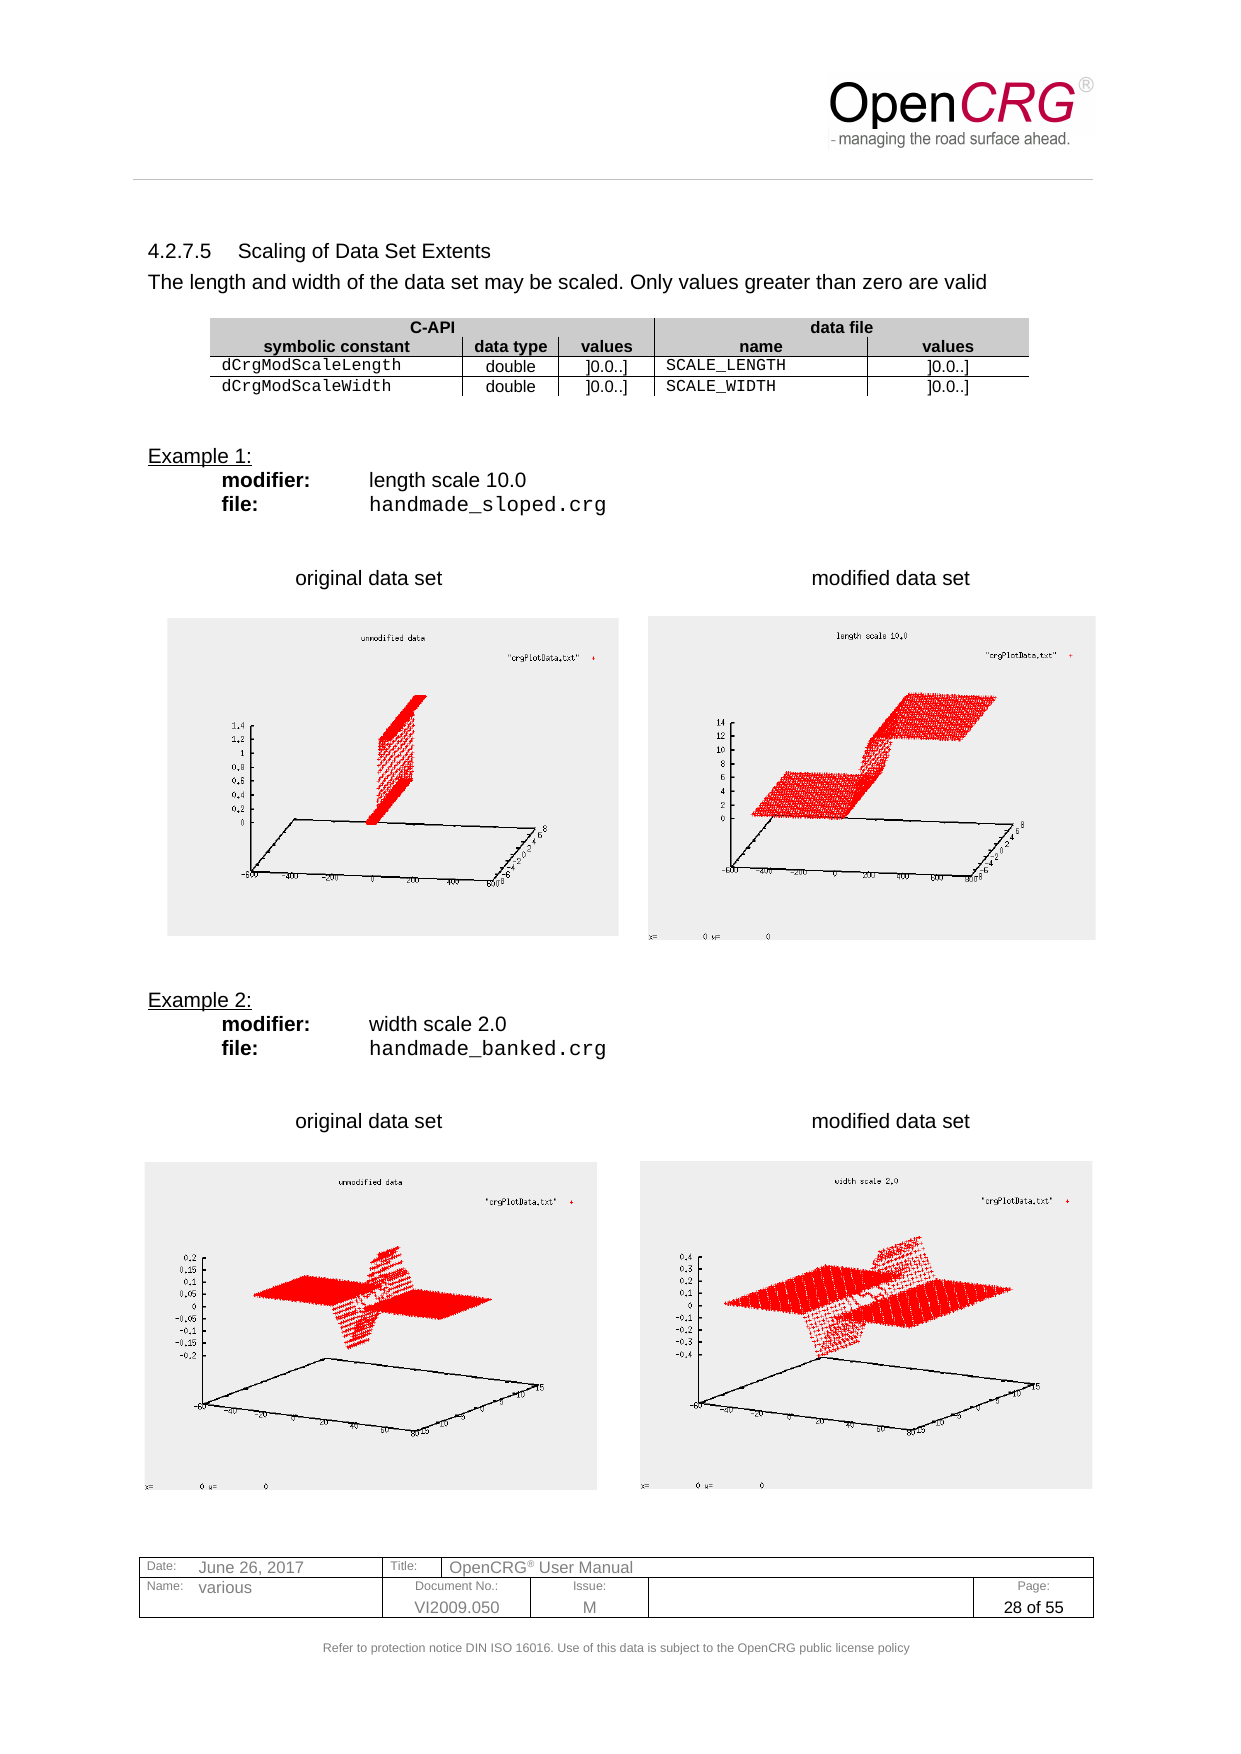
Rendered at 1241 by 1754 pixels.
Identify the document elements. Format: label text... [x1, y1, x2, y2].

picture [640, 1161, 1093, 1489]
picture [167, 618, 619, 936]
text Example 2: [148, 988, 1093, 1012]
table_cell SCALE_WIDTH [655, 377, 867, 396]
table_cell data type [463, 337, 558, 356]
table_cell double [463, 357, 558, 376]
picture [648, 616, 1096, 940]
table_header data file [655, 318, 1029, 337]
table_cell dCrgModScaleLength [210, 357, 462, 376]
table_cell symbolic constant [210, 337, 462, 356]
table_cell dCrgModScaleWidth [210, 377, 462, 396]
text modifier: width scale 2.0 [148, 1012, 1093, 1036]
text The length and width of the data set may be scaled. Only values greater than zero are valid [148, 269, 1093, 293]
table_cell ]0.0..] [868, 377, 1029, 396]
picture [144, 1162, 597, 1490]
table_cell double [463, 377, 558, 396]
picture [828, 73, 1096, 150]
text original data set modified data set [148, 1109, 1093, 1133]
text Example 1: [148, 444, 1093, 468]
table_cell name [655, 337, 867, 356]
table_cell values [868, 337, 1029, 356]
text file: handmade_banked.crg [148, 1036, 1093, 1062]
table_cell ]0.0..] [559, 377, 654, 396]
table_cell SCALE_LENGTH [655, 357, 867, 376]
table_cell ]0.0..] [868, 357, 1029, 376]
table_cell values [559, 337, 654, 356]
text original data set modified data set [148, 566, 1093, 589]
table_cell ]0.0..] [559, 357, 654, 376]
table_header C-API [210, 318, 654, 337]
text modifier: length scale 10.0 [148, 468, 1093, 492]
text file: handmade_sloped.crg [148, 492, 1093, 518]
subtitle Scaling of Data Set Extents [148, 239, 1093, 263]
